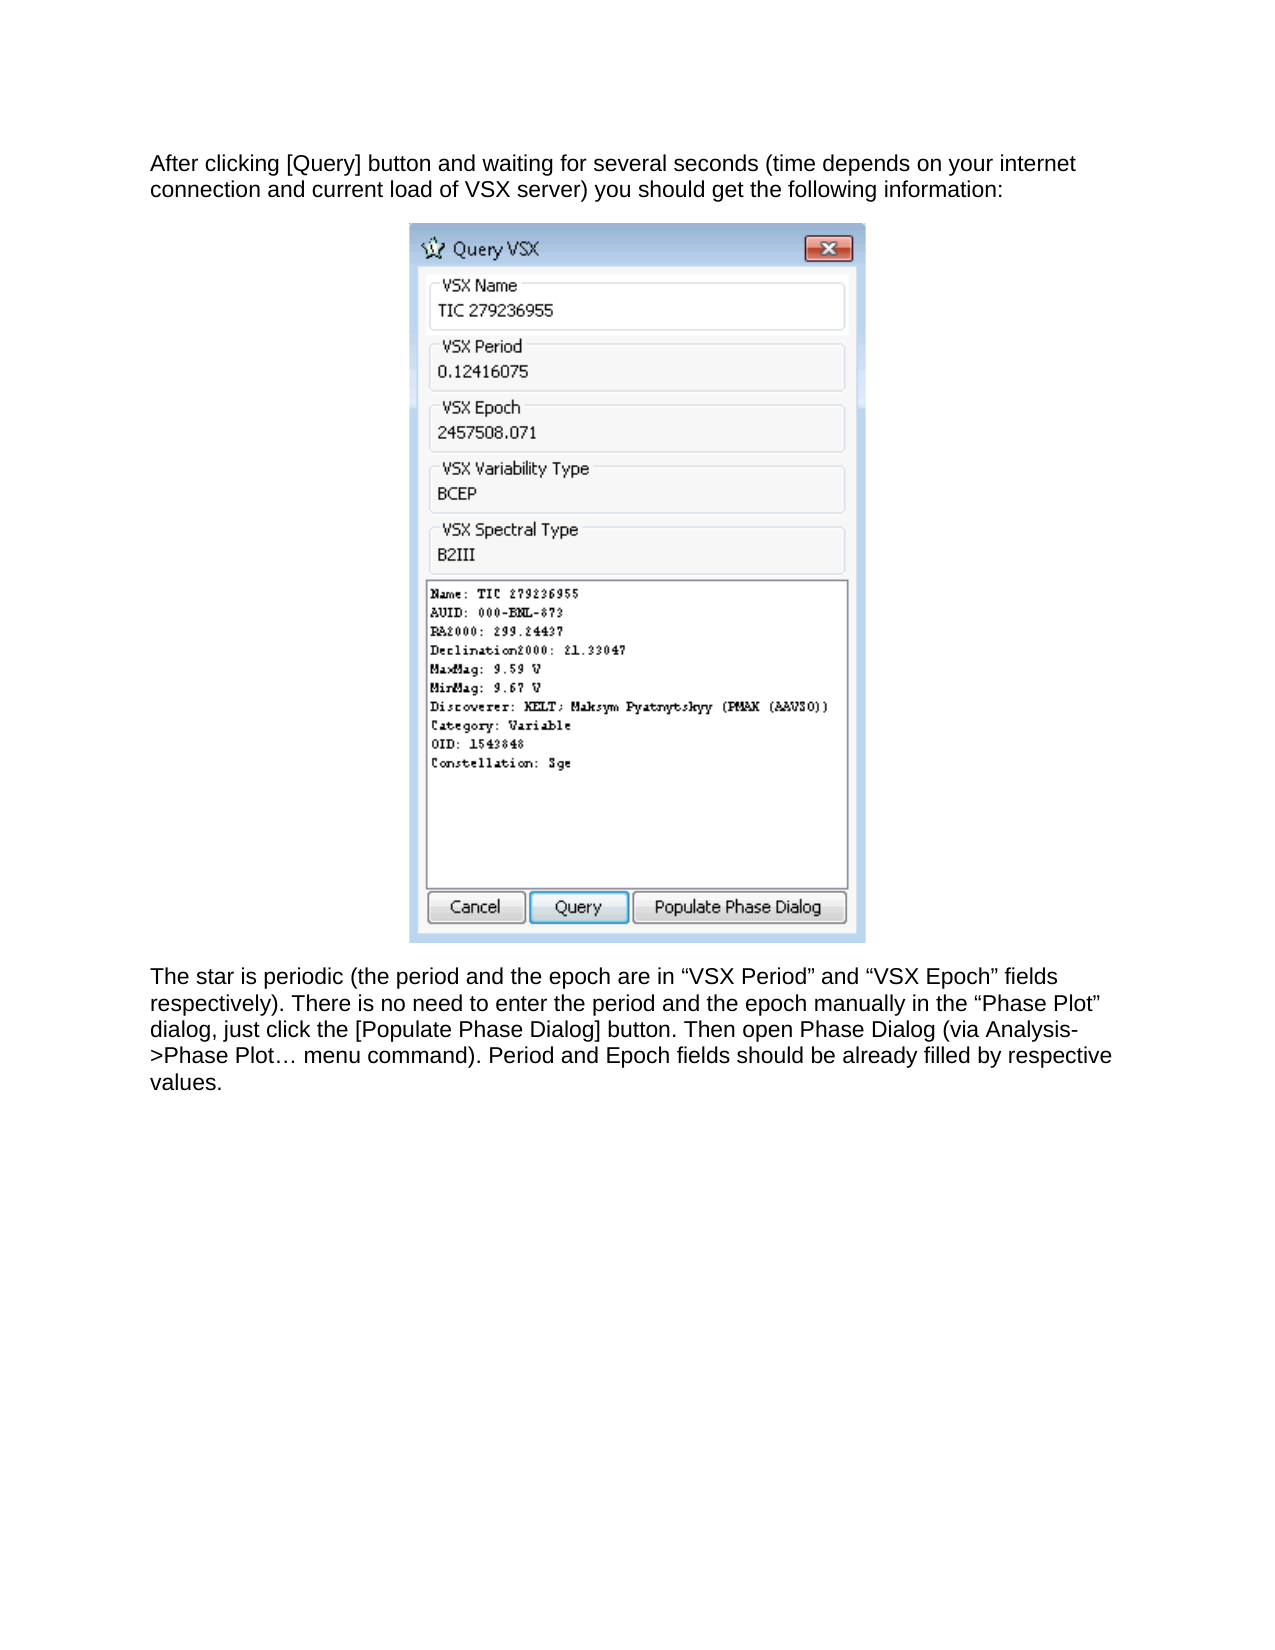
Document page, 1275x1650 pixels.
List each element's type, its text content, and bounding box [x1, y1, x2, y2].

text After clicking [Query] button and waiting for several seconds (time depends on your internet connection and current load of VSX server) you should get the following information: [150, 150, 1125, 203]
picture [409, 223, 866, 943]
text The star is periodic (the period and the epoch are in “VSX Period” and “VSX Epoch” fields respectively). There is no need to enter the period and the epoch manually in the “Phase Plot” dialog, just click the [Populate Phase Dialog] button. Then open Phase Dialog (via Analysis->Phase Plot… menu command). Period and Epoch fields should be already filled by respective values. [150, 963, 1125, 1095]
